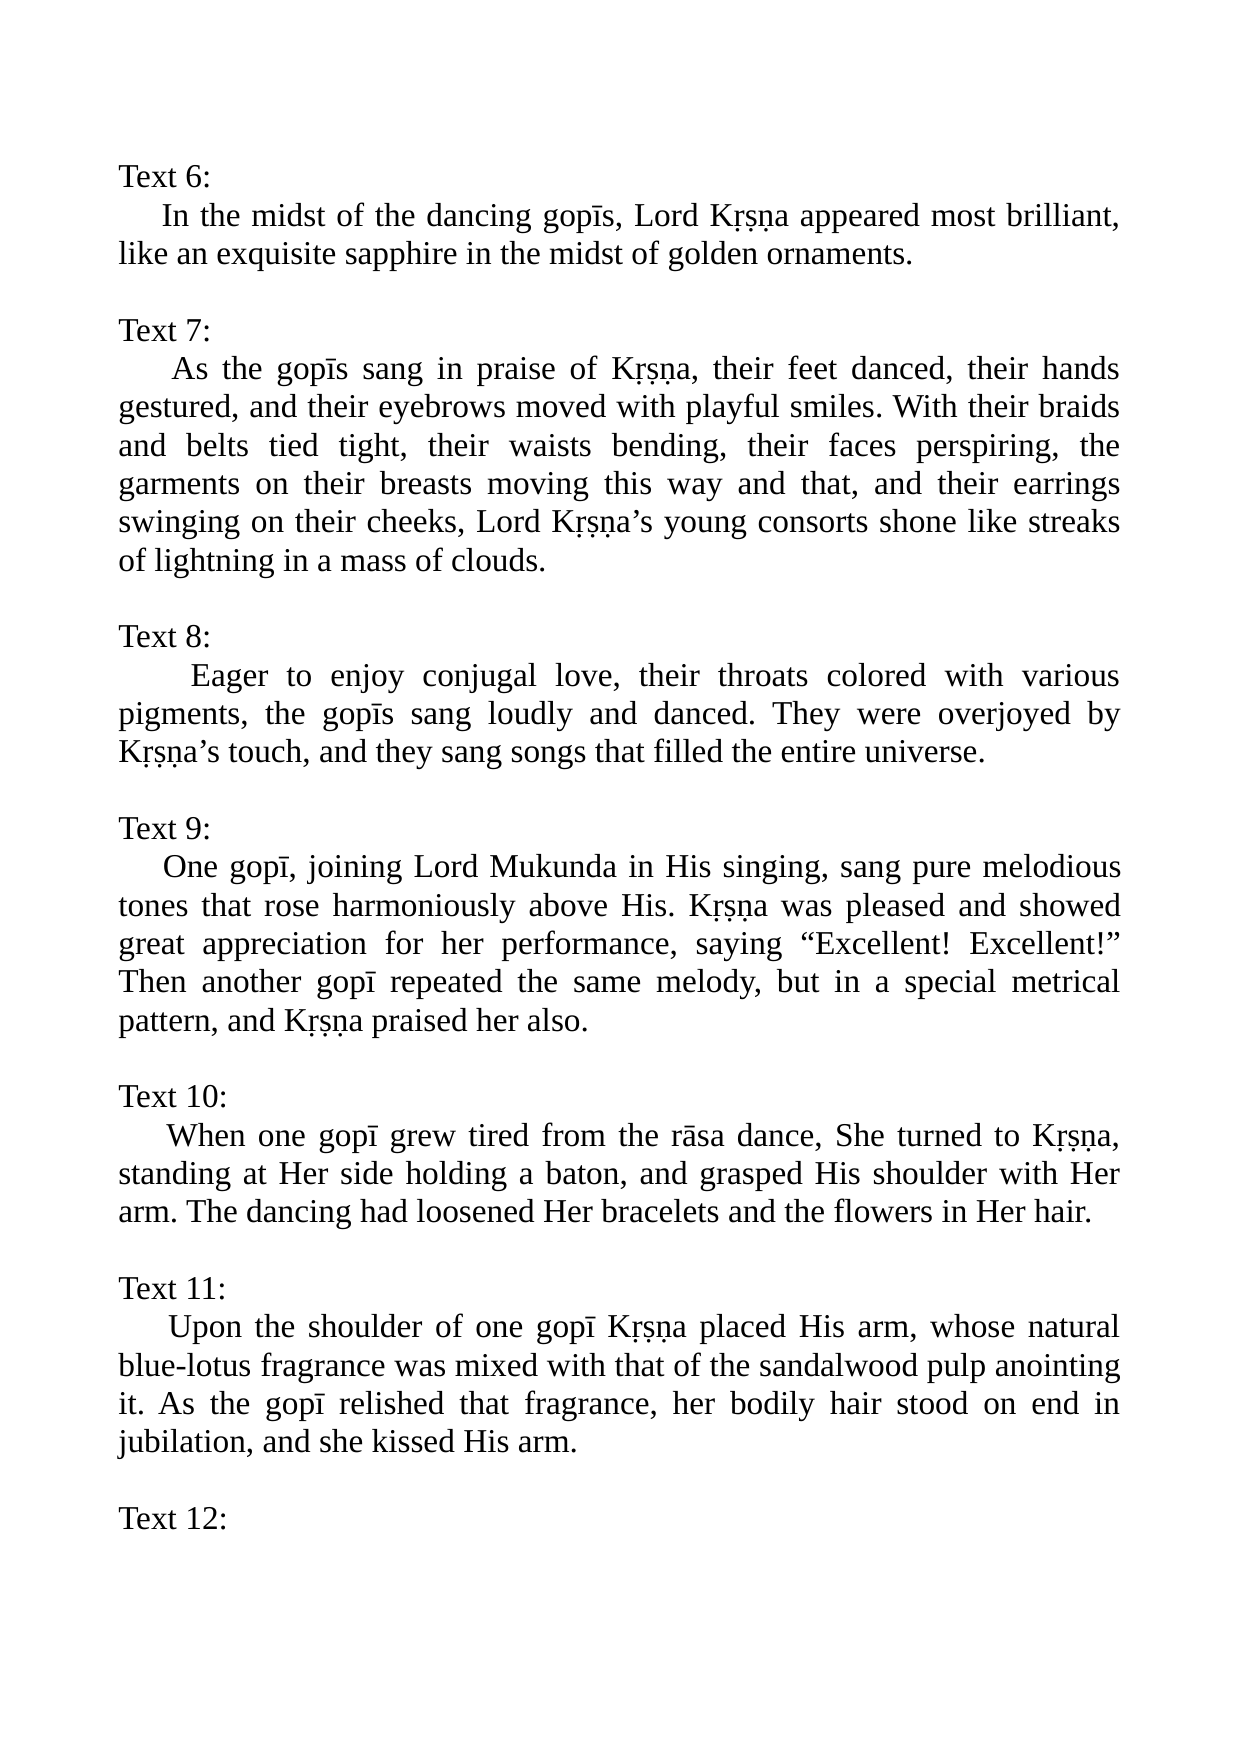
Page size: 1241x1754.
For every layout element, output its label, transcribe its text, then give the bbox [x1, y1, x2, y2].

text Text 9: [118, 808, 1122, 846]
text Text 11: [118, 1268, 1122, 1306]
text As the gopīs sang in praise of Kṛṣṇa, their feet danced, their hands gestured, and their eyebrows moved with playful smiles. With their braids and belts tied tight, their waists bending, their faces perspiring, the garments on their breasts moving this way and that, and their earrings swinging on their cheeks, Lord Kṛṣṇa’s young consorts shone like streaks of lightning in a mass of clouds. [118, 348, 1122, 578]
text One gopī, joining Lord Mukunda in His singing, sang pure melodious tones that rose harmoniously above His. Kṛṣṇa was pleased and showed great appreciation for her performance, saying “Excellent! Excellent!” Then another gopī repeated the same melody, but in a special metrical pattern, and Kṛṣṇa praised her also. [118, 846, 1122, 1038]
text When one gopī grew tired from the rāsa dance, She turned to Kṛṣṇa, standing at Her side holding a baton, and grasped His shoulder with Her arm. The dancing had loosened Her bracelets and the flowers in Her hair. [118, 1115, 1122, 1230]
text Text 6: [118, 156, 1122, 195]
text In the midst of the dancing gopīs, Lord Kṛṣṇa appeared most brilliant, like an exquisite sapphire in the midst of golden ornaments. [118, 195, 1122, 271]
text Upon the shoulder of one gopī Kṛṣṇa placed His arm, whose natural blue-lotus fragrance was mixed with that of the sandalwood pulp anointing it. As the gopī relished that fragrance, her bodily hair stood on end in jubilation, and she kissed His arm. [118, 1306, 1122, 1460]
text Text 7: [118, 310, 1122, 348]
text Text 10: [118, 1076, 1122, 1115]
text Text 12: [118, 1498, 1122, 1536]
text Eager to enjoy conjugal love, their throats colored with various pigments, the gopīs sang loudly and danced. They were overjoyed by Kṛṣṇa’s touch, and they sang songs that filled the entire universe. [118, 655, 1122, 770]
text Text 8: [118, 616, 1122, 655]
